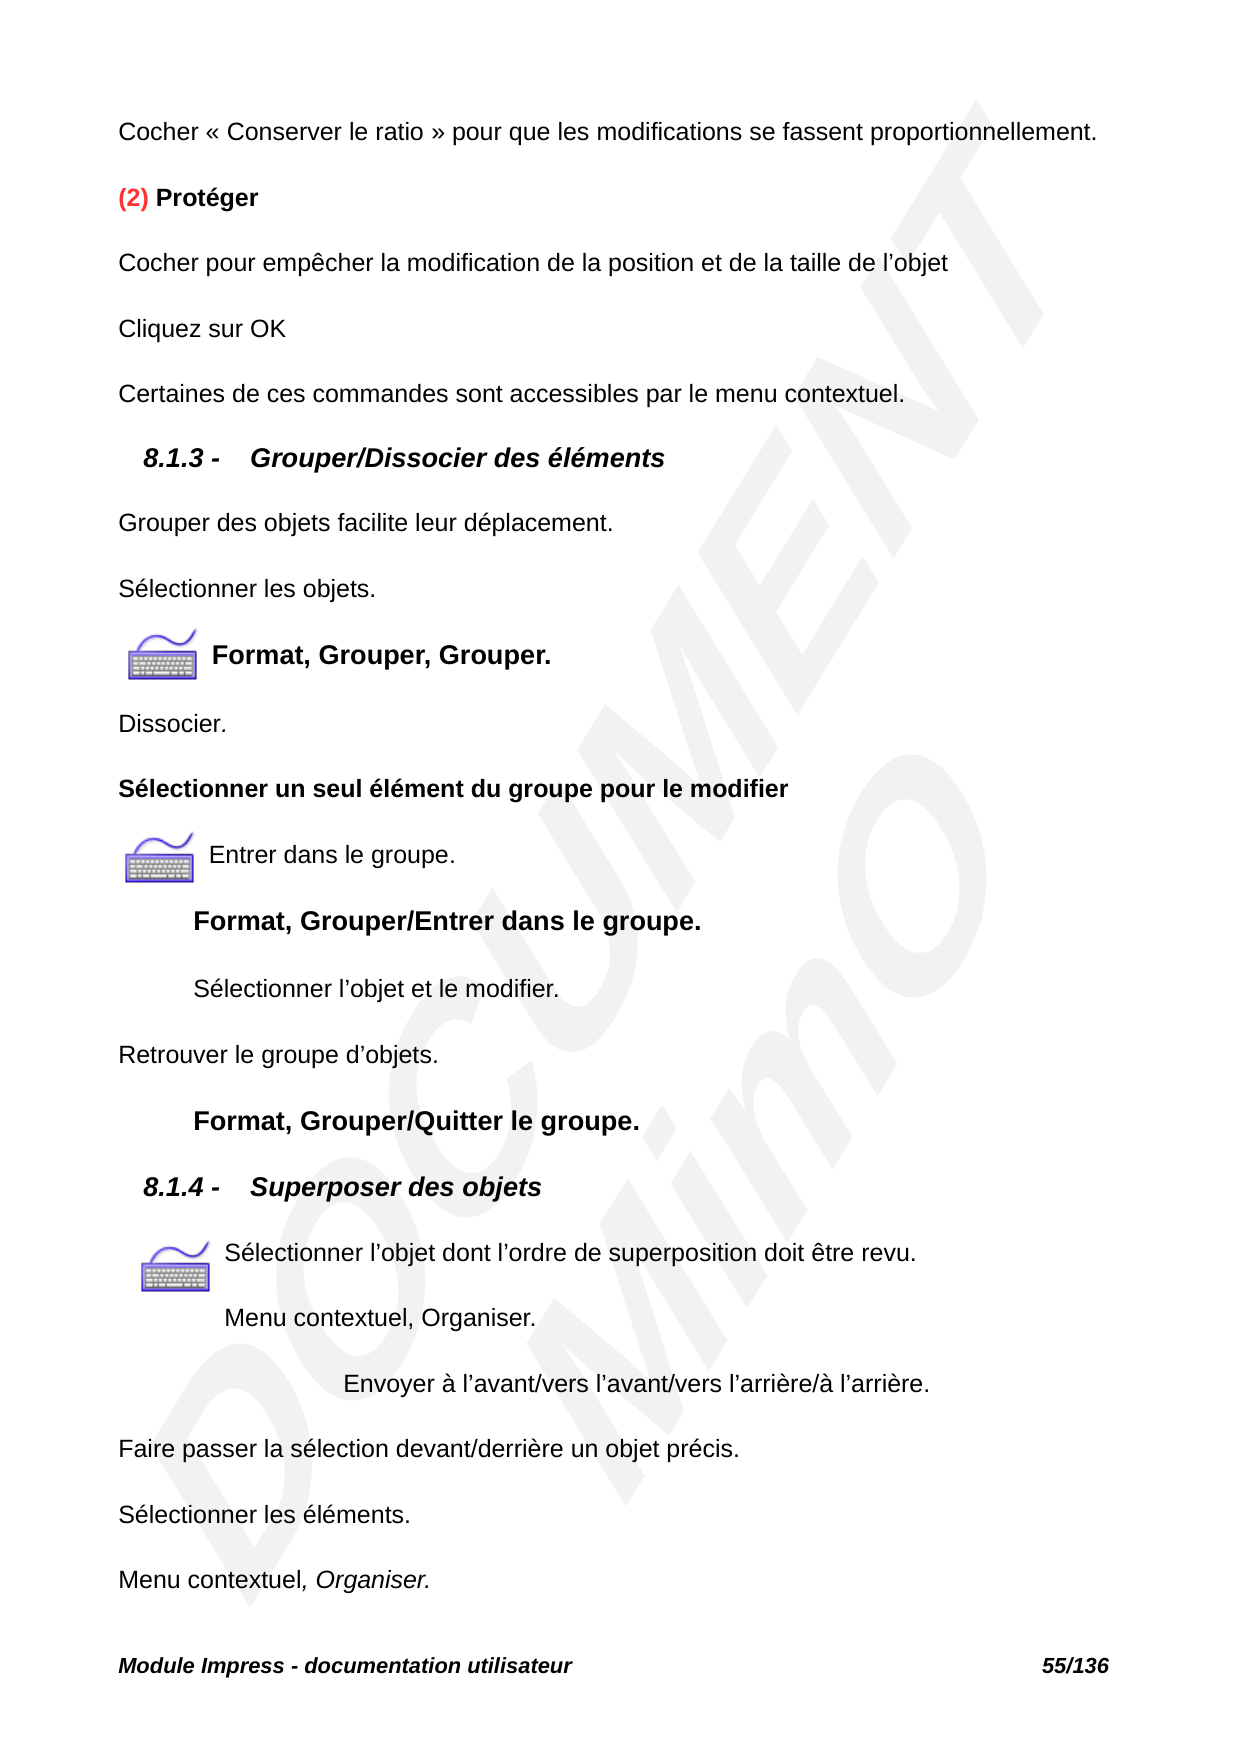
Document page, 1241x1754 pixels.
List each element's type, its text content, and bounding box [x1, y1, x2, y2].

text Grouper des objets facilite leur déplacement. [118, 509, 1122, 537]
text Entrer dans le groupe. [197, 840, 1122, 868]
text Format, Grouper, Grouper. [200, 640, 1122, 671]
subtitle Superposer des objets [143, 1172, 1122, 1203]
text Sélectionner les objets. [118, 575, 1122, 603]
text Cliquez sur OK [118, 314, 1122, 342]
text Sélectionner l’objet et le modifier. [118, 975, 1122, 1003]
text Envoyer à l’avant/vers l’avant/vers l’arrière/à l’arrière. [268, 1370, 1122, 1398]
text Format, Grouper/Entrer dans le groupe. [118, 906, 1122, 936]
text Menu contextuel, Organiser. [118, 1566, 1122, 1594]
text Sélectionner l’objet dont l’ordre de superposition doit être revu. [213, 1239, 1122, 1267]
text Menu contextuel, Organiser. [118, 1304, 1122, 1332]
text Cocher pour empêcher la modification de la position et de la taille de l’objet [118, 249, 1122, 277]
text (2) Protéger [118, 183, 1122, 211]
text Cocher « Conserver le ratio » pour que les modifications se fassent proportionnellement. [118, 118, 1122, 146]
text Dissocier. [118, 709, 1122, 737]
text Format, Grouper/Quitter le groupe. [118, 1106, 1122, 1136]
text Sélectionner un seul élément du groupe pour le modifier [118, 775, 1122, 803]
subtitle Grouper/Dissocier des éléments [143, 443, 1122, 473]
picture [121, 821, 197, 897]
picture [125, 618, 200, 694]
picture [137, 1230, 213, 1306]
text Certaines de ces commandes sont accessibles par le menu contextuel. [118, 380, 1122, 408]
text Retrouver le groupe d’objets. [118, 1041, 1122, 1068]
text Faire passer la sélection devant/derrière un objet précis. [118, 1435, 1122, 1463]
text Sélectionner les éléments. [118, 1501, 1122, 1529]
